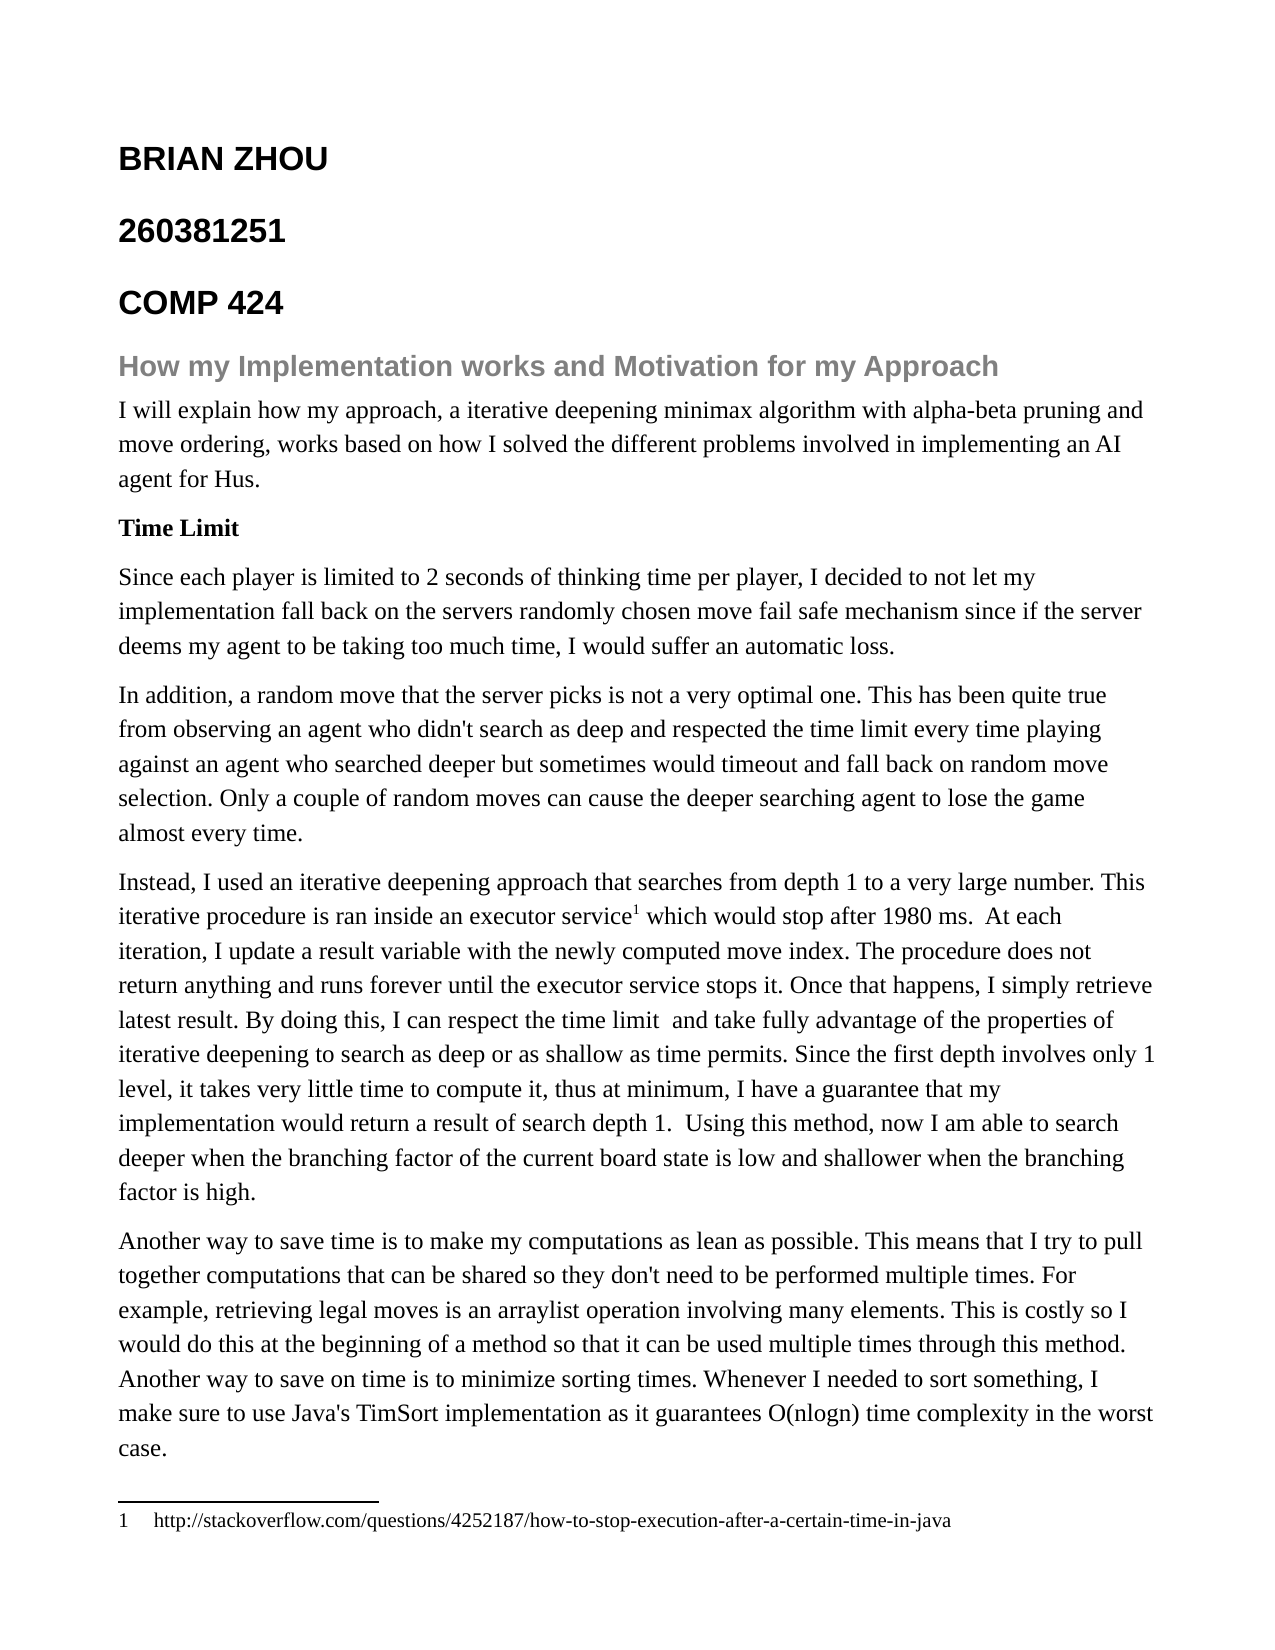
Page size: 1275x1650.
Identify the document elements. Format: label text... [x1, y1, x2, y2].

text Instead, I used an iterative deepening approach that searches from depth 1 to a very large number. This iterative procedure is ran inside an executor service which would stop after 1980 ms. At each iteration, I update a result variable with the newly computed move index. The procedure does not return anything and runs forever until the executor service stops it. Once that happens, I simply retrieve latest result. By doing this, I can respect the time limit and take fully advantage of the properties of iterative deepening to search as deep or as shallow as time permits. Since the first depth involves only 1 level, it takes very little time to compute it, thus at minimum, I have a guarantee that my implementation would return a result of search depth 1. Using this method, now I am able to search deeper when the branching factor of the current board state is low and shallower when the branching factor is high. [118, 867, 1157, 1206]
subtitle How my Implementation works and Motivation for my Approach [118, 349, 1157, 382]
subtitle COMP 424 [118, 283, 1157, 322]
text I will explain how my approach, a iterative deepening minimax algorithm with alpha-beta pruning and move ordering, works based on how I solved the different problems involved in implementing an AI agent for Hus. [118, 395, 1157, 492]
subtitle 260381251 [118, 211, 1157, 249]
text In addition, a random move that the server picks is not a very optimal one. This has been quite true from observing an agent who didn't search as deep and respected the time limit every time playing against an agent who searched deeper but sometimes would timeout and fall back on random move selection. Only a couple of random moves can cause the deeper searching agent to lose the game almost every time. [118, 680, 1157, 846]
text Another way to save time is to make my computations as lean as possible. This means that I try to pull together computations that can be shared so they don't need to be performed multiple times. For example, retrieving legal moves is an arraylist operation involving many elements. This is costly so I would do this at the beginning of a method so that it can be used multiple times through this method. Another way to save on time is to minimize sorting times. Whenever I needed to sort something, I make sure to use Java's TimSort implementation as it guarantees O(nlogn) time complexity in the worst case. [118, 1226, 1157, 1462]
text http://stackoverflow.com/questions/4252187/how-to-stop-execution-after-a-certain-time-in-java [118, 1508, 1157, 1532]
subtitle BRIAN ZHOU [118, 139, 1157, 178]
text Time Limit [118, 513, 1157, 541]
text Since each player is limited to 2 seconds of thinking time per player, I decided to not let my implementation fall back on the servers randomly chosen move fail safe mechanism since if the server deems my agent to be taking too much time, I would suffer an automatic loss. [118, 562, 1157, 659]
